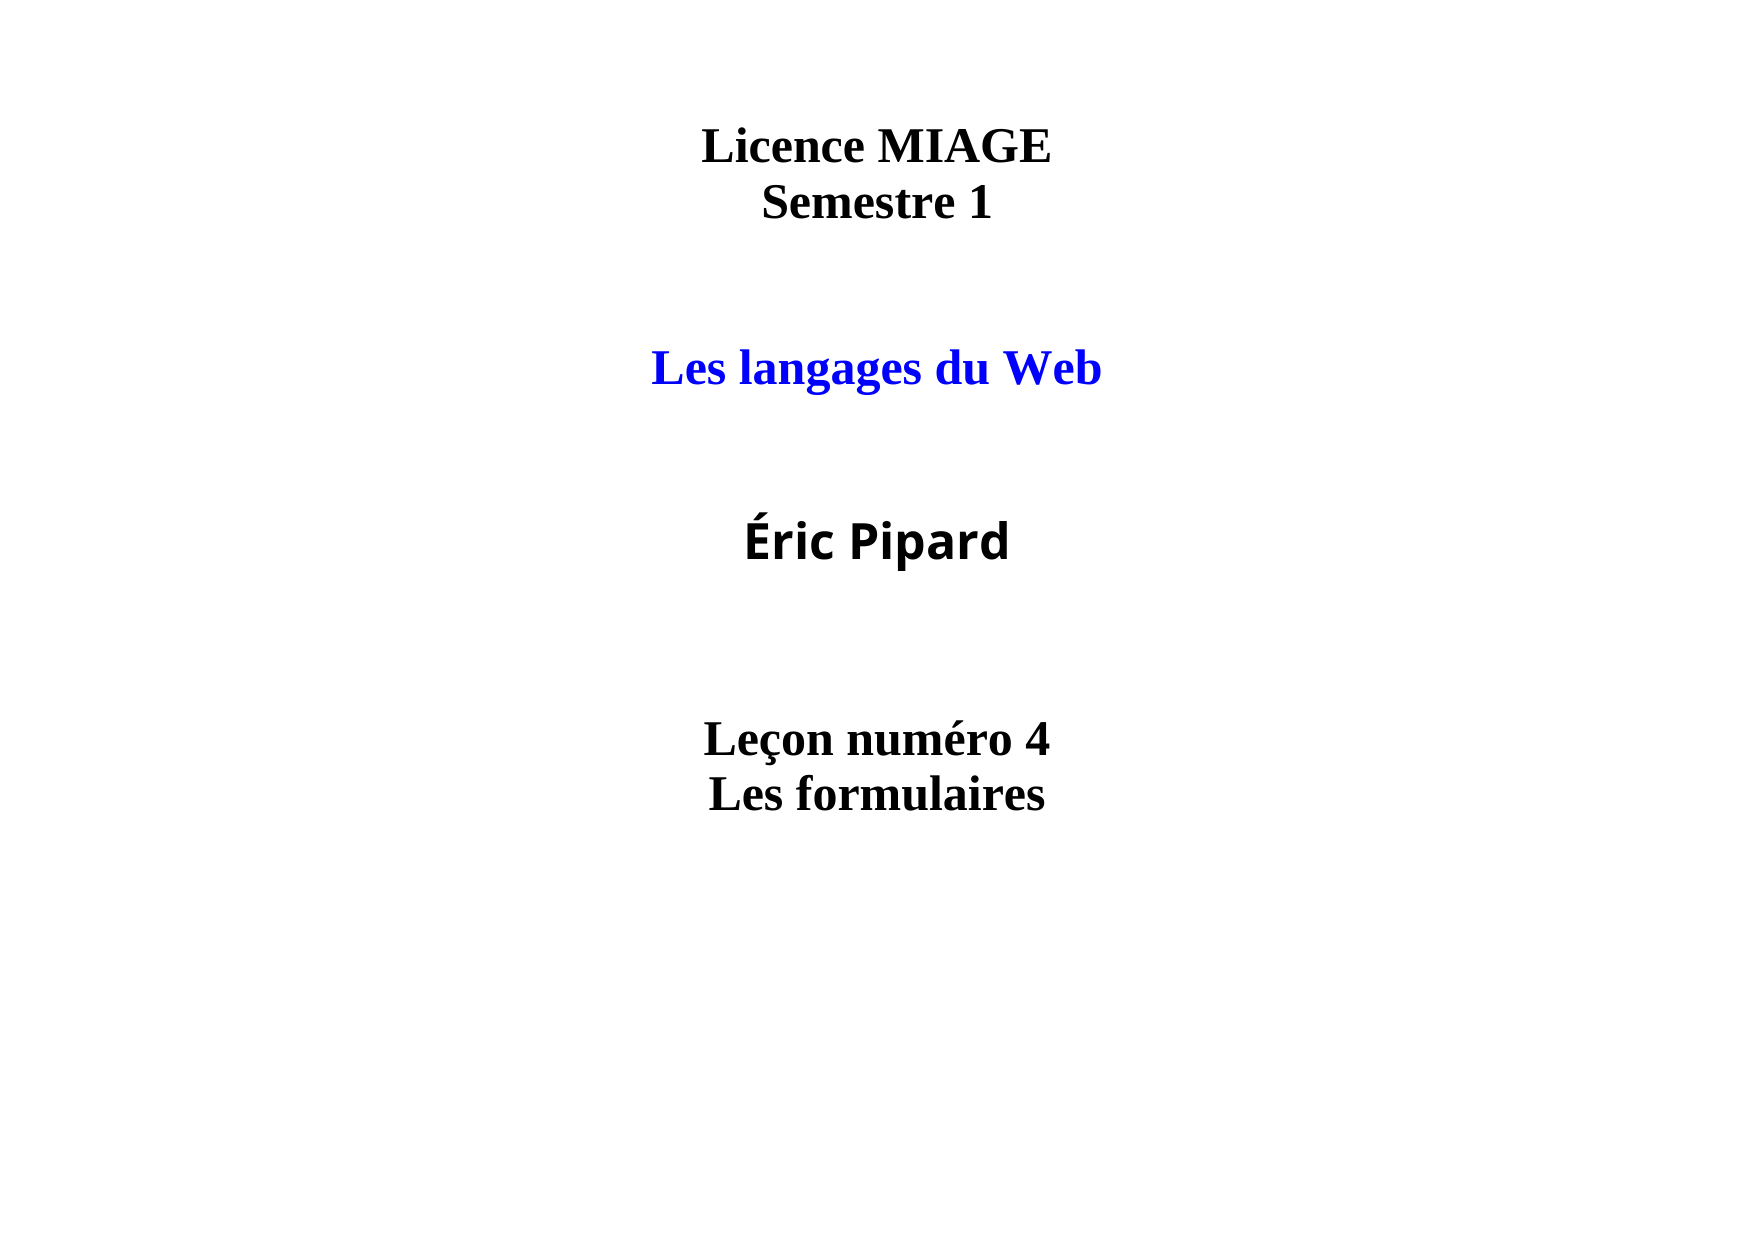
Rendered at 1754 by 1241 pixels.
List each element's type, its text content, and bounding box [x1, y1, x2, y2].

text Leçon numéro 4 [118, 711, 1636, 766]
text Les langages du Web [118, 340, 1636, 395]
text Éric Pipard [118, 506, 1636, 574]
text Semestre 1 [118, 173, 1636, 229]
text Les formulaires [118, 766, 1636, 822]
text Licence MIAGE [118, 118, 1636, 173]
